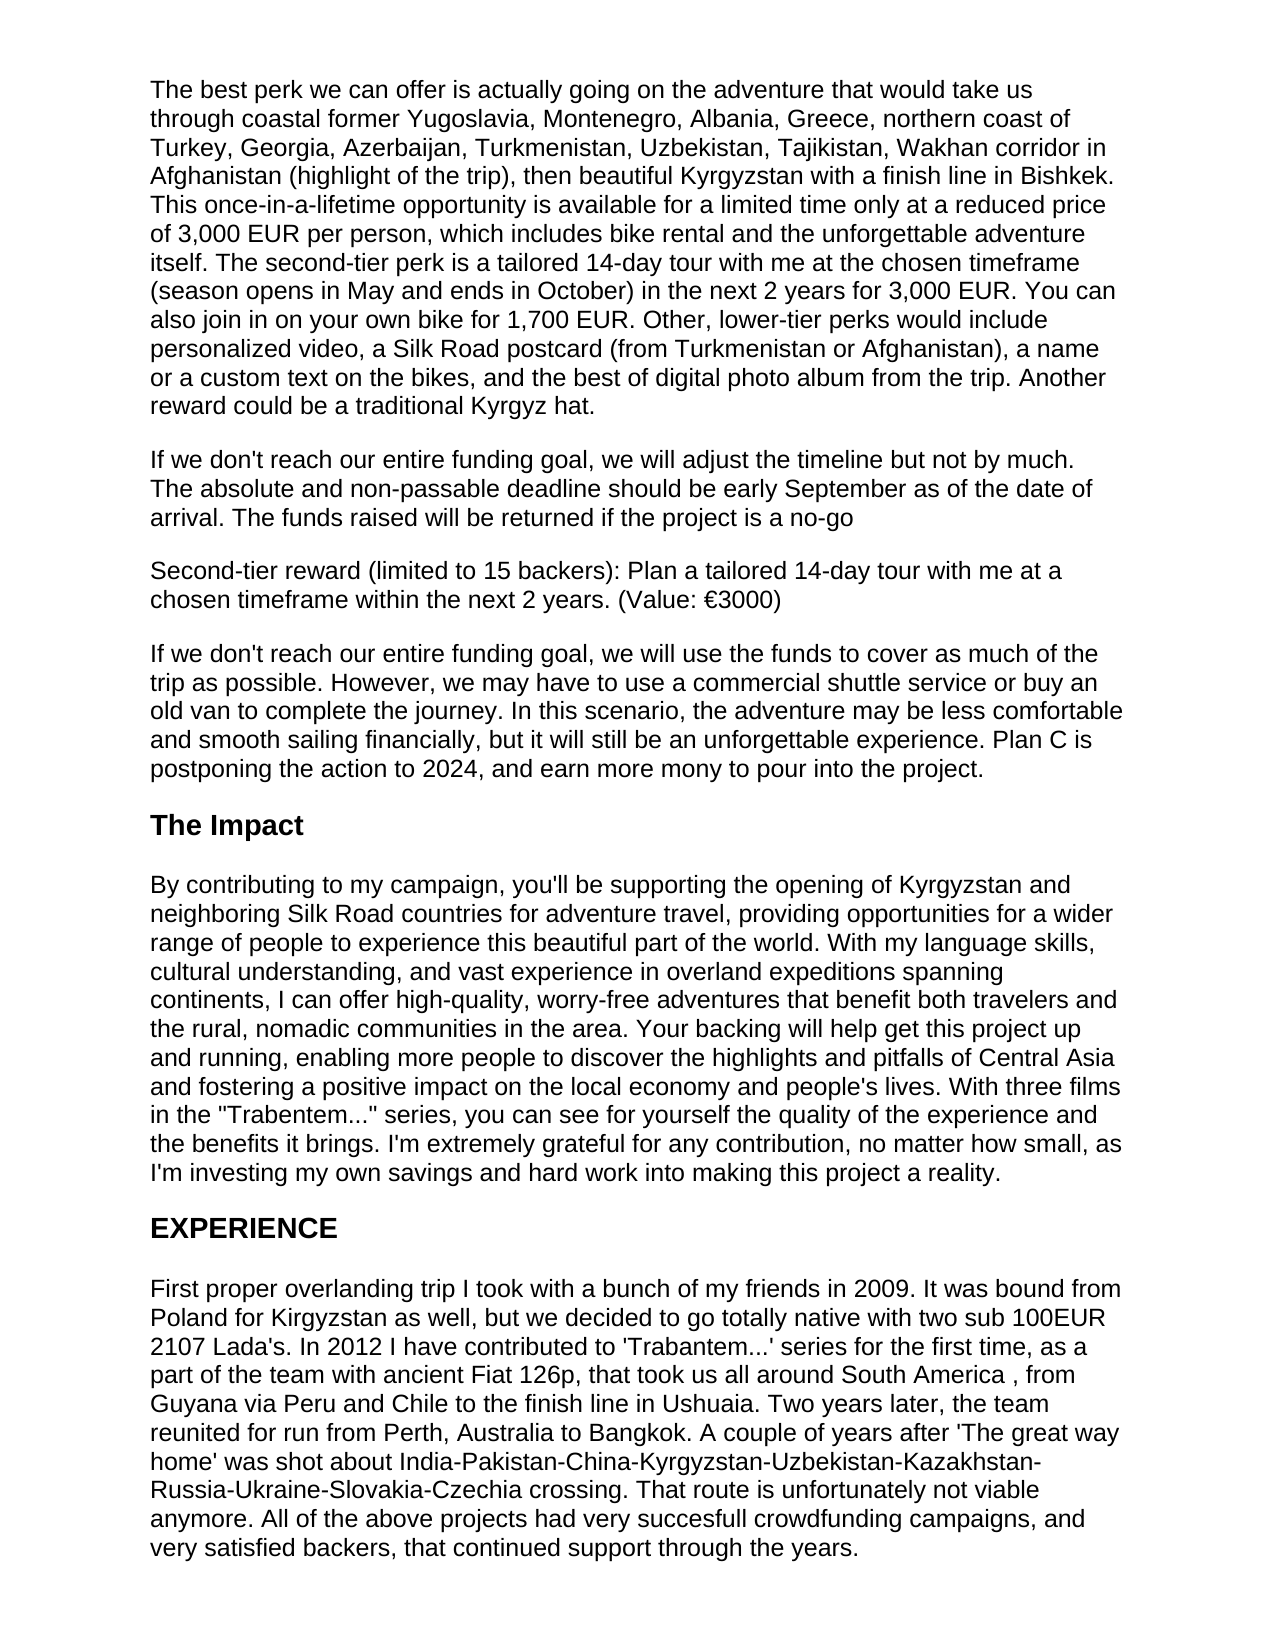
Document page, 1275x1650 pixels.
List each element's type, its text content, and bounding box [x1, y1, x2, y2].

text The best perk we can offer is actually going on the adventure that would take us through coastal former Yugoslavia, Montenegro, Albania, Greece, northern coast of Turkey, Georgia, Azerbaijan, Turkmenistan, Uzbekistan, Tajikistan, Wakhan corridor in Afghanistan (highlight of the trip), then beautiful Kyrgyzstan with a finish line in Bishkek. This once-in-a-lifetime opportunity is available for a limited time only at a reduced price of 3,000 EUR per person, which includes bike rental and the unforgettable adventure itself. The second-tier perk is a tailored 14-day tour with me at the chosen timeframe (season opens in May and ends in October) in the next 2 years for 3,000 EUR. You can also join in on your own bike for 1,700 EUR. Other, lower-tier perks would include personalized video, a Silk Road postcard (from Turkmenistan or Afghanistan), a name or a custom text on the bikes, and the best of digital photo album from the trip. Another reward could be a traditional Kyrgyz hat. [150, 75, 1125, 420]
text The Impact [150, 807, 1125, 841]
text If we don't reach our entire funding goal, we will adjust the timeline but not by much. The absolute and non-passable deadline should be early September as of the date of arrival. The funds raised will be returned if the project is a no-go [150, 445, 1125, 531]
text If we don't reach our entire funding goal, we will use the funds to cover as much of the trip as possible. However, we may have to use a commercial shuttle service or buy an old van to complete the journey. In this scenario, the adventure may be less comfortable and smooth sailing financially, but it will still be an unforgettable experience. Plan C is postponing the action to 2024, and earn more mony to pour into the project. [150, 639, 1125, 782]
text Second-tier reward (limited to 15 backers): Plan a tailored 14-day tour with me at a chosen timeframe within the next 2 years. (Value: €3000) [150, 556, 1125, 614]
text By contributing to my campaign, you'll be supporting the opening of Kyrgyzstan and neighboring Silk Road countries for adventure travel, providing opportunities for a wider range of people to experience this beautiful part of the world. With my language skills, cultural understanding, and vast experience in overland expeditions spanning continents, I can offer high-quality, worry-free adventures that benefit both travelers and the rural, nomadic communities in the area. Your backing will help get this project up and running, enabling more people to discover the highlights and pitfalls of Central Asia and fostering a positive impact on the local economy and people's lives. With three films in the "Trabentem..." series, you can see for yourself the quality of the experience and the benefits it brings. I'm extremely grateful for any contribution, no matter how small, as I'm investing my own savings and hard work into making this project a reality. [150, 870, 1125, 1186]
text EXPERIENCE [150, 1211, 1125, 1245]
text First proper overlanding trip I took with a bunch of my friends in 2009. It was bound from Poland for Kirgyzstan as well, but we decided to go totally native with two sub 100EUR 2107 Lada's. In 2012 I have contributed to 'Trabantem...' series for the first time, as a part of the team with ancient Fiat 126p, that took us all around South America , from Guyana via Peru and Chile to the finish line in Ushuaia. Two years later, the team reunited for run from Perth, Australia to Bangkok. A couple of years after 'The great way home' was shot about India-Pakistan-China-Kyrgyzstan-Uzbekistan-Kazakhstan-Russia-Ukraine-Slovakia-Czechia crossing. That route is unfortunately not viable anymore. All of the above projects had very succesfull crowdfunding campaigns, and very satisfied backers, that continued support through the years. [150, 1274, 1125, 1562]
